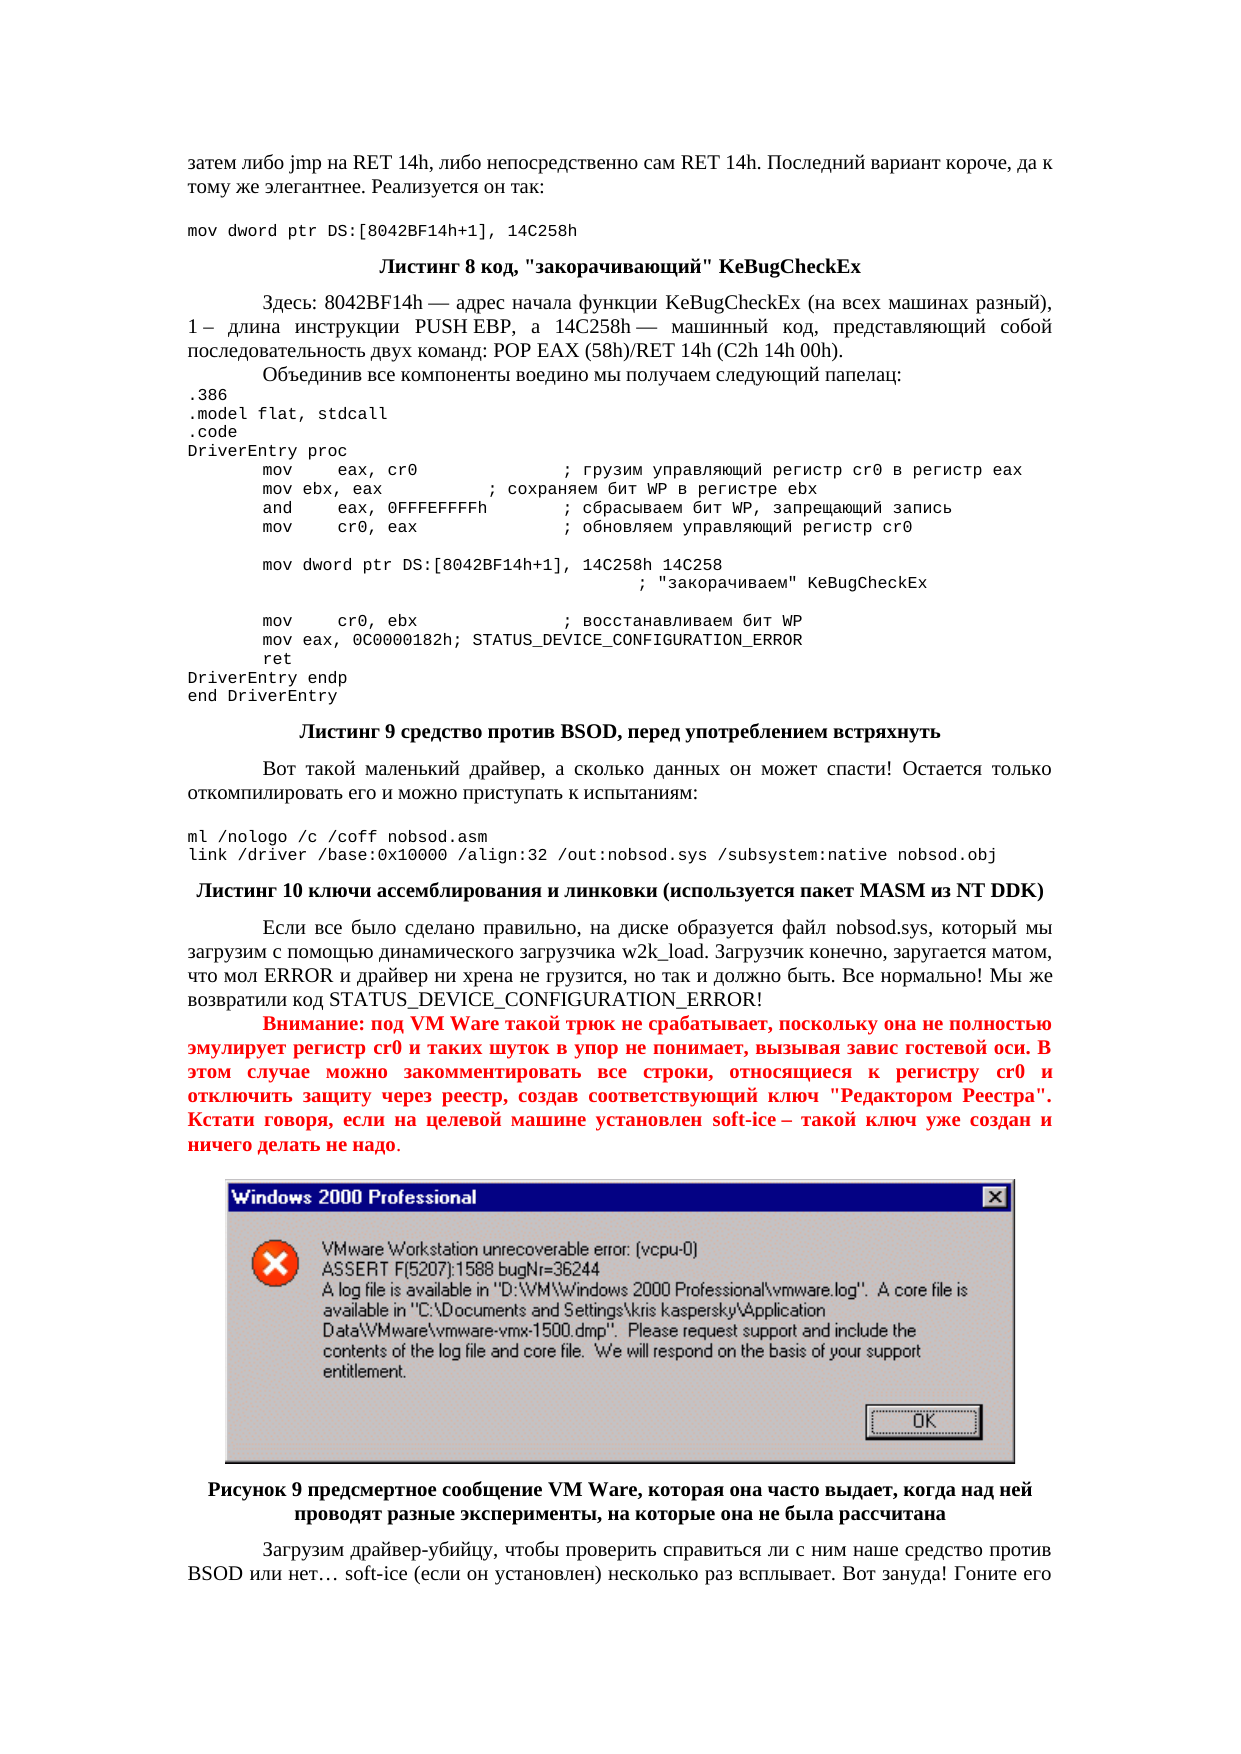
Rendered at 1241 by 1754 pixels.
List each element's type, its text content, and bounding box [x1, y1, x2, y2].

text Если все было сделано правильно, на диске образуется файл nobsod.sys, который мы загрузим с помощью динамического загрузчика w2k_load. Загрузчик конечно, заругается матом, что мол ERROR и драйвер ни хрена не грузится, но так и должно быть. Все нормально! Мы же возвратили код STATUS_DEVICE_CONFIGURATION_ERROR! [187, 915, 1053, 1011]
text DriverEntry endp [187, 669, 1053, 688]
text Внимание: под VM Ware такой трюк не срабатывает, поскольку она не полностью эмулирует регистр cr0 и таких шуток в упор не понимает, вызывая завис гостевой оси. В этом случае можно закомментировать все строки, относящиеся к регистру cr0 и отключить защиту через реестр, создав соответствующий ключ "Редактором Реестра". Кстати говоря, если на целевой машине установлен soft-ice – такой ключ уже создан и ничего делать не надо. [187, 1011, 1053, 1156]
text link /driver /base:0x10000 /align:32 /out:nobsod.sys /subsystem:native nobsod.obj [187, 847, 1053, 866]
text Листинг 10 ключи ассемблирования и линковки (используется пакет MASM из NT DDK) [187, 878, 1053, 902]
text end DriverEntry [187, 688, 1053, 707]
text Объединив все компоненты воедино мы получаем следующий папелац: [187, 362, 1053, 386]
text Листинг 9 средство против BSOD, перед употреблением встряхнуть [187, 719, 1053, 743]
text Загрузим драйвер-убийцу, чтобы проверить справиться ли с ним наше средство против BSOD или нет… soft-ice (если он установлен) несколько раз всплывает. Вот зануда! Гоните его [187, 1537, 1053, 1585]
text mov eax, cr0 ; грузим управляющий регистр cr0 в регистр eax [187, 462, 1053, 481]
text Рисунок 9 предсмертное сообщение VM Ware, которая она часто выдает, когда над ней проводят разные эксперименты, на которые она не была рассчитана [187, 1476, 1053, 1524]
text .model flat, stdcall [187, 405, 1053, 424]
text mov eax, 0C0000182h; STATUS_DEVICE_CONFIGURATION_ERROR [187, 631, 1053, 650]
text .code [187, 424, 1053, 443]
text mov ebx, eax ; сохраняем бит WP в регистре ebx [187, 481, 1053, 499]
text ml /nologo /c /coff nobsod.asm [187, 828, 1053, 847]
picture [225, 1179, 1016, 1464]
text mov cr0, eax ; обновляем управляющий регистр cr0 [187, 518, 1053, 537]
text mov dword ptr DS:[8042BF14h+1], 14C258h [187, 222, 1053, 241]
text затем либо jmp на RET 14h, либо непосредственно сам RET 14h. Последний вариант короче, да к тому же элегантнее. Реализуется он так: [187, 150, 1053, 198]
text DriverEntry proc [187, 443, 1053, 462]
text ; "закорачиваем" KeBugCheckEx [187, 575, 1053, 594]
text .386 [187, 386, 1053, 405]
text Вот такой маленький драйвер, а сколько данных он может спасти! Остается только откомпилировать его и можно приступать к испытаниям: [187, 756, 1053, 804]
text mov dword ptr DS:[8042BF14h+1], 14C258h 14C258 [187, 556, 1053, 575]
text Здесь: 8042BF14h — адрес начала функции KeBugCheckEx (на всех машинах разный), 1 – длина инструкции PUSH EBP, а 14C258h — машинный код, представляющий собой последовательность двух команд: POP EAX (58h)/RET 14h (C2h 14h 00h). [187, 290, 1053, 362]
text Листинг 8 код, "закорачивающий" KeBugCheckEx [187, 253, 1053, 278]
text and eax, 0FFFEFFFFh ; сбрасываем бит WP, запрещающий запись [187, 499, 1053, 518]
text ret [187, 650, 1053, 669]
text mov cr0, ebx ; восстанавливаем бит WP [187, 613, 1053, 631]
